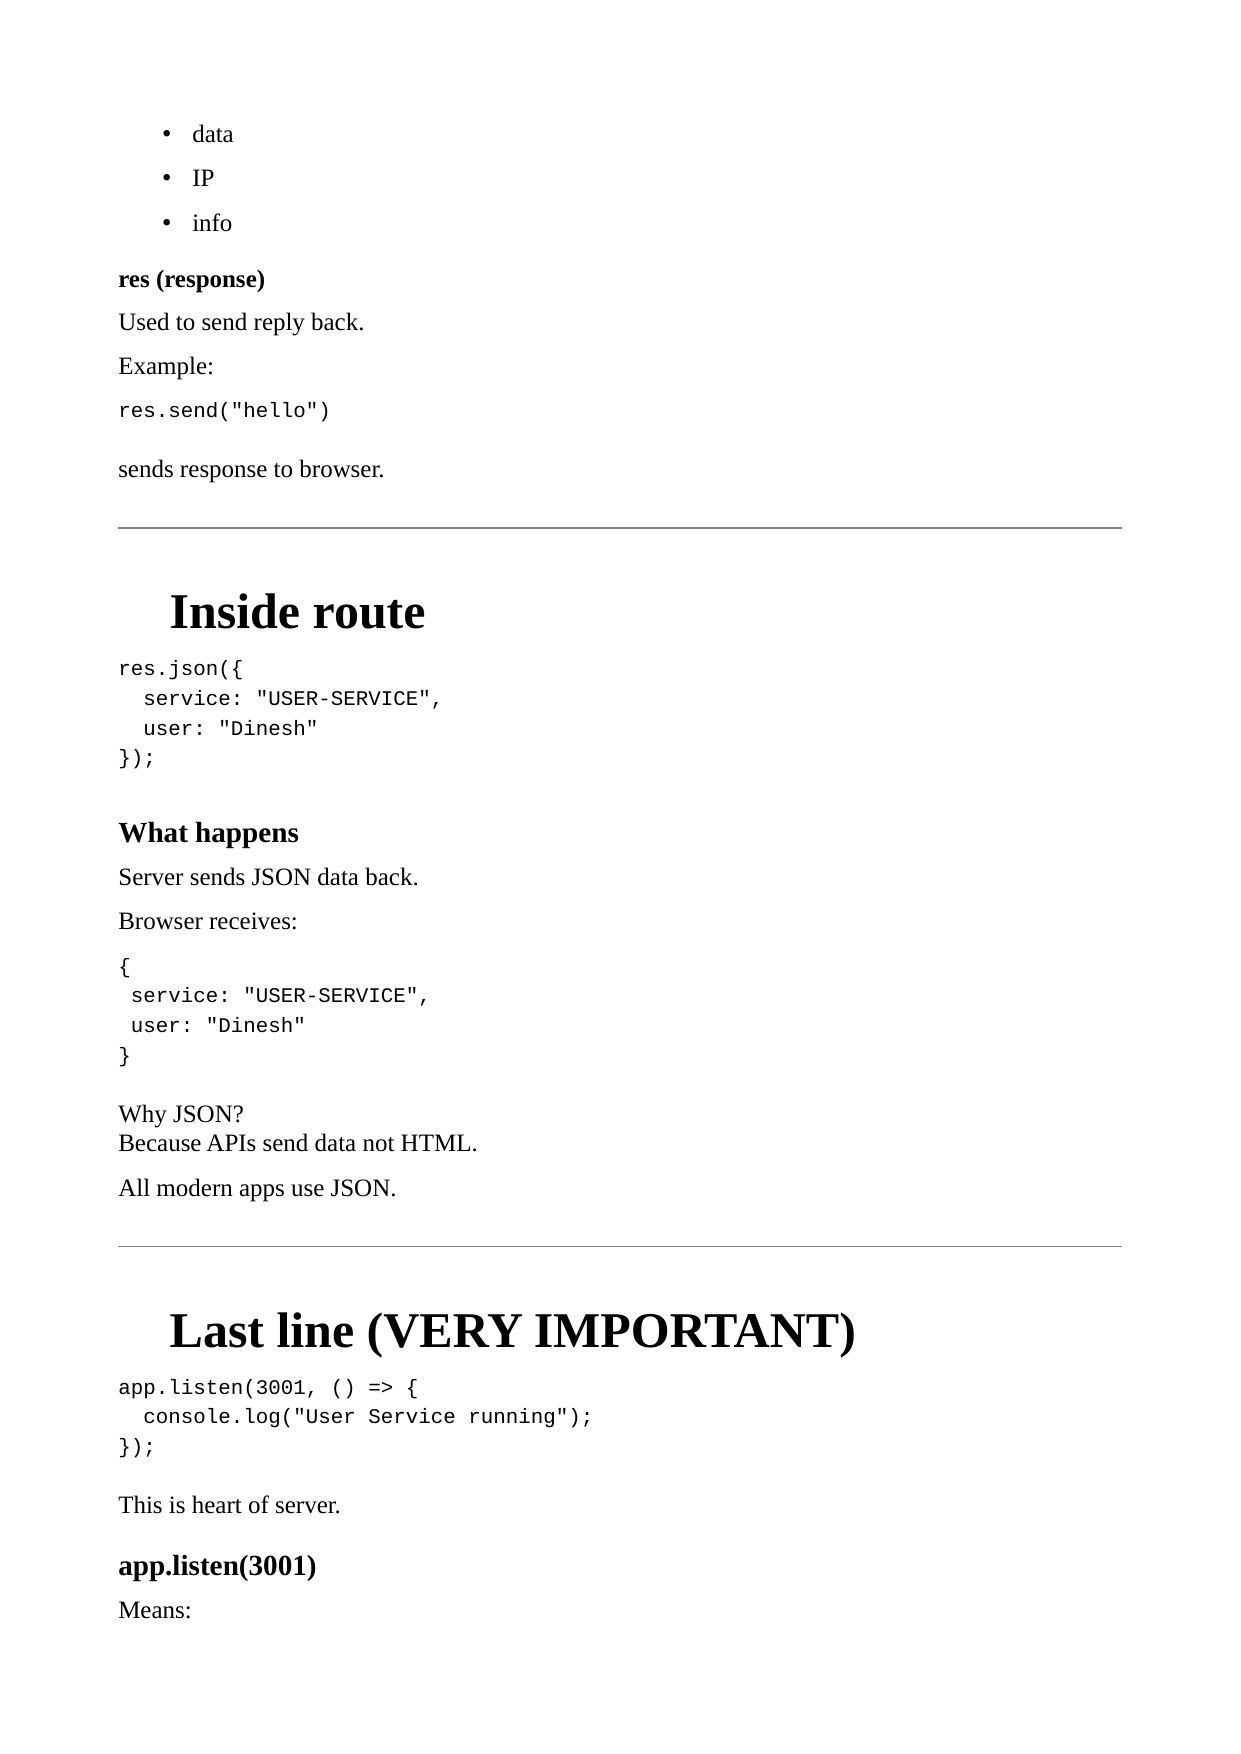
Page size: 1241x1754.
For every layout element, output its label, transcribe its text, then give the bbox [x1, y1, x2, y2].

subtitle 🧠 Inside route [118, 582, 1122, 640]
text app.listen(3001, () => { [118, 1371, 1122, 1400]
subtitle 🧠 Last line (VERY IMPORTANT) [118, 1301, 1122, 1358]
text This is heart of server. [118, 1489, 1122, 1519]
text Means: [118, 1594, 1122, 1624]
text Example: [118, 350, 1122, 379]
text service: "USER-SERVICE", [118, 979, 1122, 1009]
text Used to send reply back. [118, 306, 1122, 335]
text console.log("User Service running"); [118, 1400, 1122, 1430]
text } [118, 1039, 1122, 1068]
text user: "Dinesh" [118, 712, 1122, 741]
text res.json({ [118, 652, 1122, 682]
text user: "Dinesh" [118, 1009, 1122, 1039]
subtitle res (response) [118, 263, 1122, 293]
list IP [162, 162, 1122, 192]
text Server sends JSON data back. [118, 861, 1122, 891]
text }); [118, 1430, 1122, 1460]
text { [118, 949, 1122, 979]
text }); [118, 741, 1122, 771]
subtitle What happens [118, 815, 1122, 848]
text Why JSON? Because APIs send data not HTML. [118, 1098, 1122, 1157]
text Browser receives: [118, 905, 1122, 935]
text All modern apps use JSON. [118, 1172, 1122, 1201]
text sends response to browser. [118, 453, 1122, 483]
list info [162, 207, 1122, 236]
subtitle app.listen(3001) [118, 1548, 1122, 1582]
text service: "USER-SERVICE", [118, 682, 1122, 712]
list data [162, 118, 1122, 148]
text res.send("hello") [118, 394, 1122, 424]
